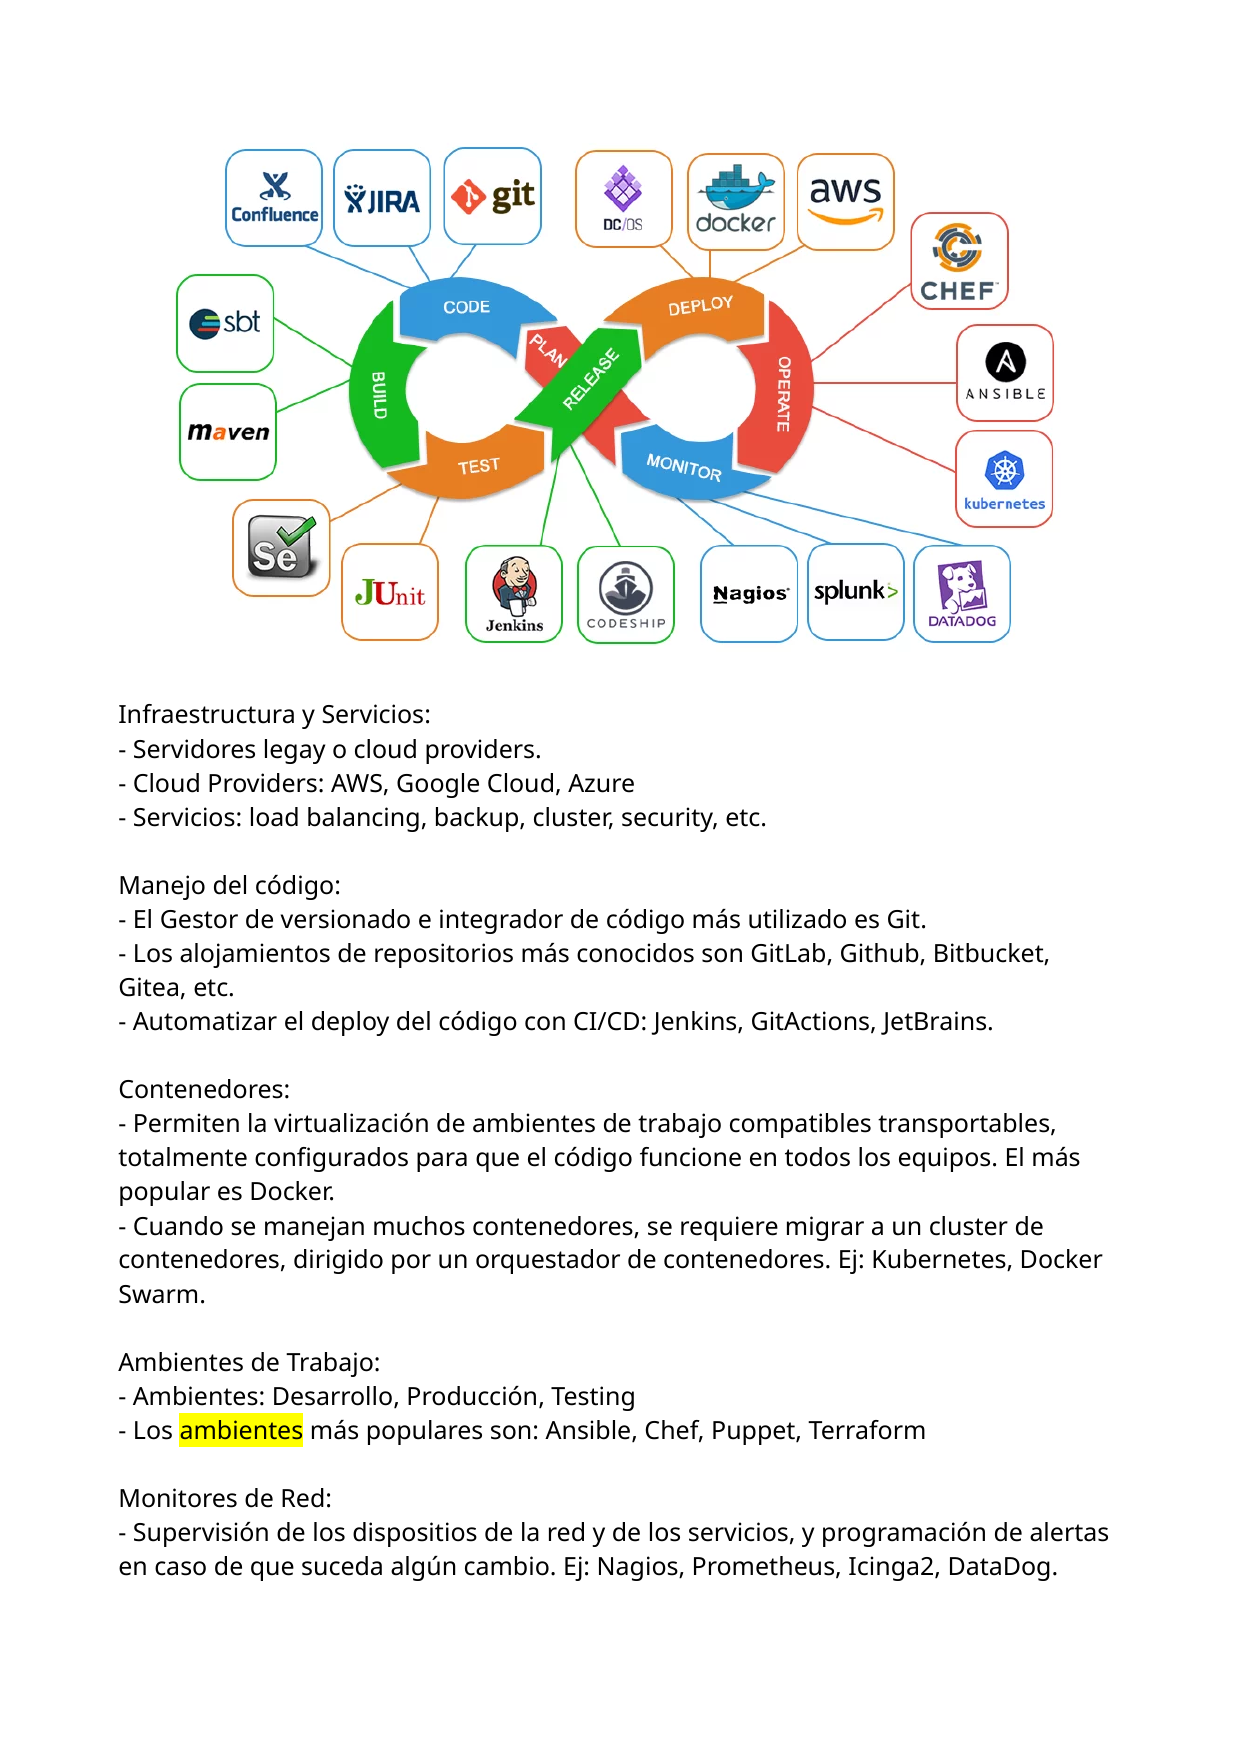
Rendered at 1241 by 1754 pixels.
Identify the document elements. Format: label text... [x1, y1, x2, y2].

text - Cloud Providers: AWS, Google Cloud, Azure [118, 765, 1122, 799]
text Ambientes de Trabajo: [118, 1344, 1122, 1378]
picture [118, 129, 1123, 662]
text Manejo del código: [118, 867, 1122, 902]
text - Servicios: load balancing, backup, cluster, security, etc. [118, 799, 1122, 833]
text Infraestructura y Servicios: [118, 662, 1122, 731]
text Monitores de Red: [118, 1481, 1122, 1515]
text [118, 118, 1122, 129]
text - Los alojamientos de repositorios más conocidos son GitLab, Github, Bitbucket, Gitea, etc. [118, 936, 1122, 1004]
text - Permiten la virtualización de ambientes de trabajo compatibles transportables, totalmente configurados para que el código funcione en todos los equipos. El más popular es Docker. [118, 1106, 1122, 1208]
text - Los ambientes más populares son: Ansible, Chef, Puppet, Terraform [118, 1412, 1122, 1447]
text - Cuando se manejan muchos contenedores, se requiere migrar a un cluster de contenedores, dirigido por un orquestador de contenedores. Ej: Kubernetes, Docker Swarm. [118, 1208, 1122, 1310]
text - El Gestor de versionado e integrador de código más utilizado es Git. [118, 902, 1122, 936]
text - Ambientes: Desarrollo, Producción, Testing [118, 1378, 1122, 1412]
text - Supervisión de los dispositios de la red y de los servicios, y programación de alertas en caso de que suceda algún cambio. Ej: Nagios, Prometheus, Icinga2, DataDog. [118, 1515, 1122, 1583]
text - Automatizar el deploy del código con CI/CD: Jenkins, GitActions, JetBrains. [118, 1004, 1122, 1038]
text - Servidores legay o cloud providers. [118, 731, 1122, 765]
text Contenedores: [118, 1072, 1122, 1106]
